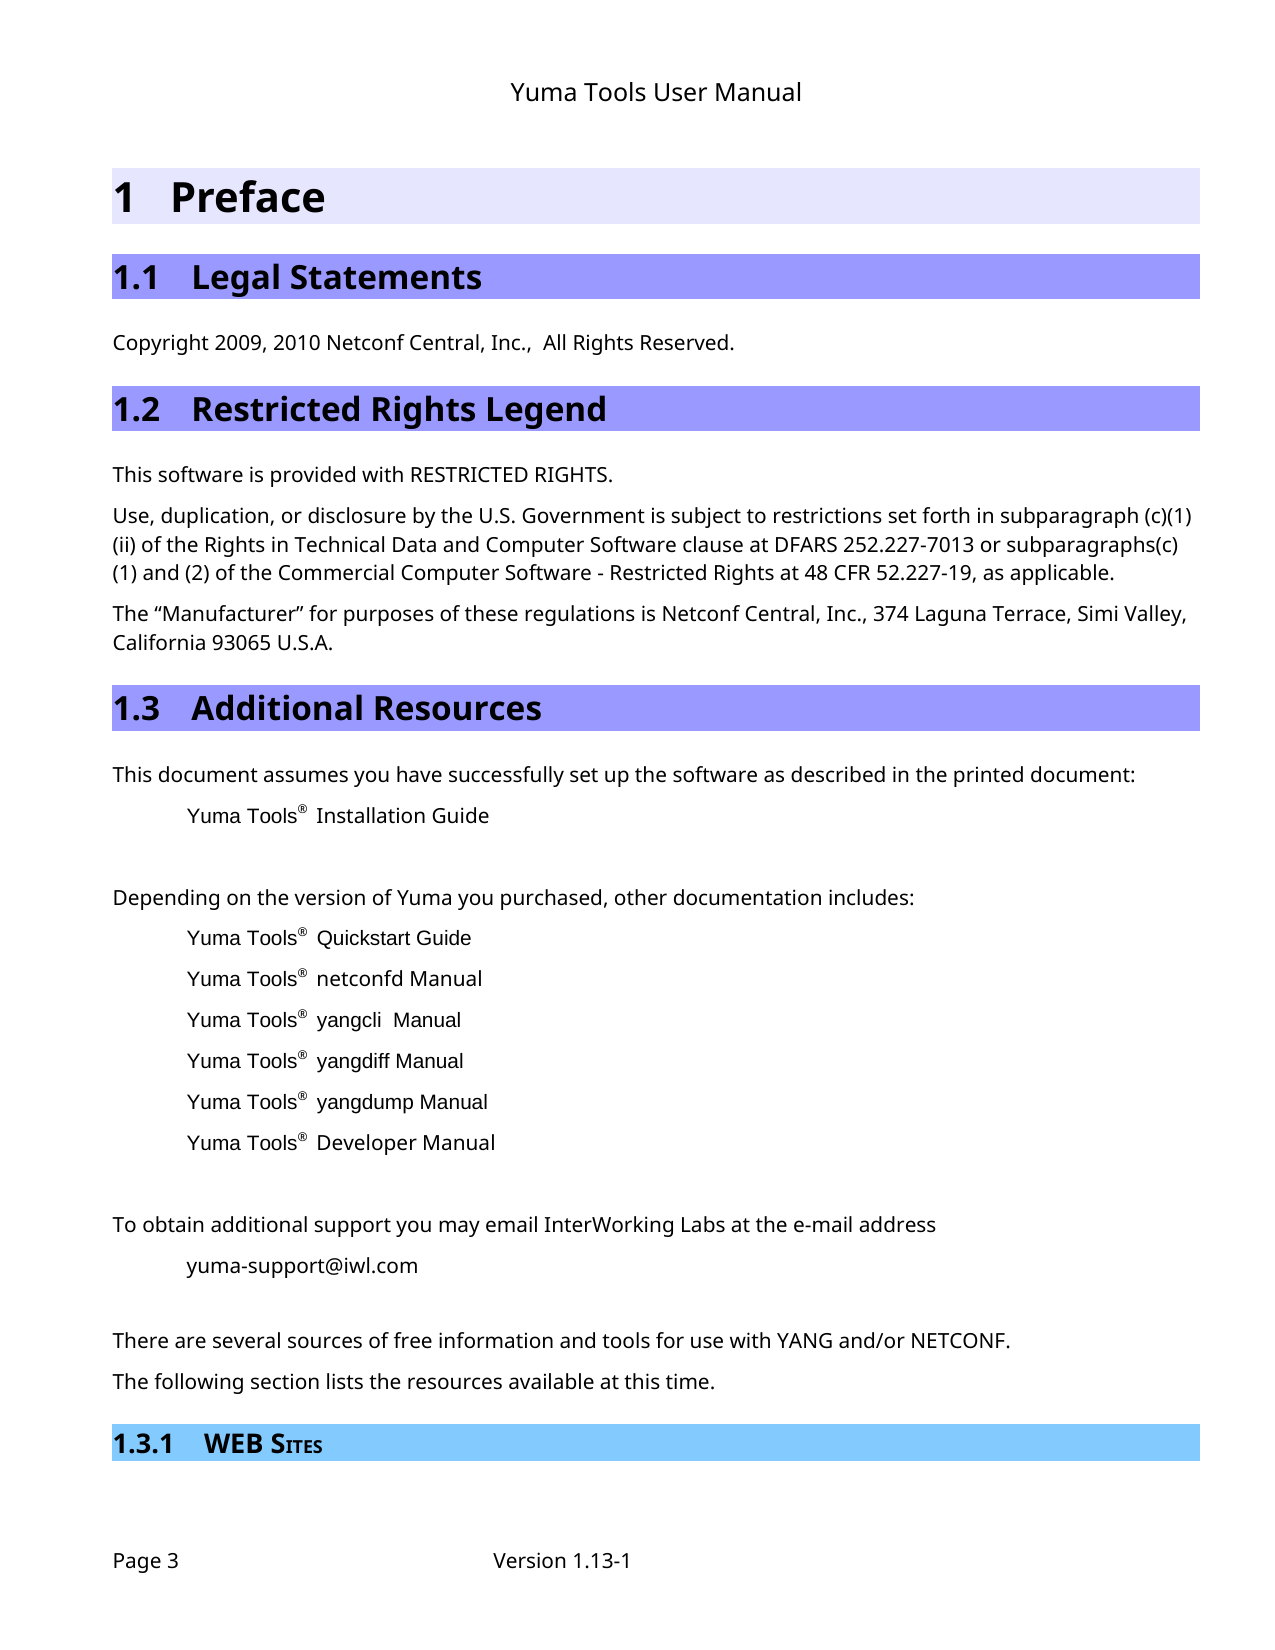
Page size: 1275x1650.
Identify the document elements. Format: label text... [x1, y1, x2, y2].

text Copyright 2009, 2010 Netconf Central, Inc., All Rights Reserved. [112, 328, 1200, 357]
text yuma-support@iwl.com [112, 1251, 1200, 1279]
subtitle Legal Statements [112, 254, 1200, 299]
text Yuma Tools® yangdump Manual [112, 1087, 1200, 1116]
text Yuma Tools® Developer Manual [112, 1128, 1200, 1157]
text Yuma Tools® Quickstart Guide [112, 923, 1200, 952]
text Yuma Tools® Installation Guide [112, 801, 1200, 829]
subtitle WEB Sites [112, 1424, 1200, 1461]
text Yuma Tools® yangdiff Manual [112, 1046, 1200, 1075]
text Use, duplication, or disclosure by the U.S. Government is subject to restrictions set forth in subparagraph (c)(1)(ii) of the Rights in Technical Data and Computer Software clause at DFARS 252.227-7013 or subparagraphs(c)(1) and (2) of the Commercial Computer Software - Restricted Rights at 48 CFR 52.227-19, as applicable. [112, 501, 1200, 587]
text The “Manufacturer” for purposes of these regulations is Netconf Central, Inc., 374 Laguna Terrace, Simi Valley, California 93065 U.S.A. [112, 599, 1200, 656]
text Depending on the version of Yuma you purchased, other documentation includes: [112, 883, 1200, 911]
text This software is provided with RESTRICTED RIGHTS. [112, 460, 1200, 489]
text Yuma Tools® yangcli Manual [112, 1005, 1200, 1034]
subtitle Preface [112, 168, 1200, 224]
subtitle Restricted Rights Legend [112, 386, 1200, 431]
text To obtain additional support you may email InterWorking Labs at the e-mail address [112, 1210, 1200, 1238]
text This document assumes you have successfully set up the software as described in the printed document: [112, 760, 1200, 788]
text Yuma Tools® netconfd Manual [112, 964, 1200, 993]
subtitle Additional Resources [112, 685, 1200, 731]
text The following section lists the resources available at this time. [112, 1367, 1200, 1395]
text There are several sources of free information and tools for use with YANG and/or NETCONF. [112, 1326, 1200, 1354]
